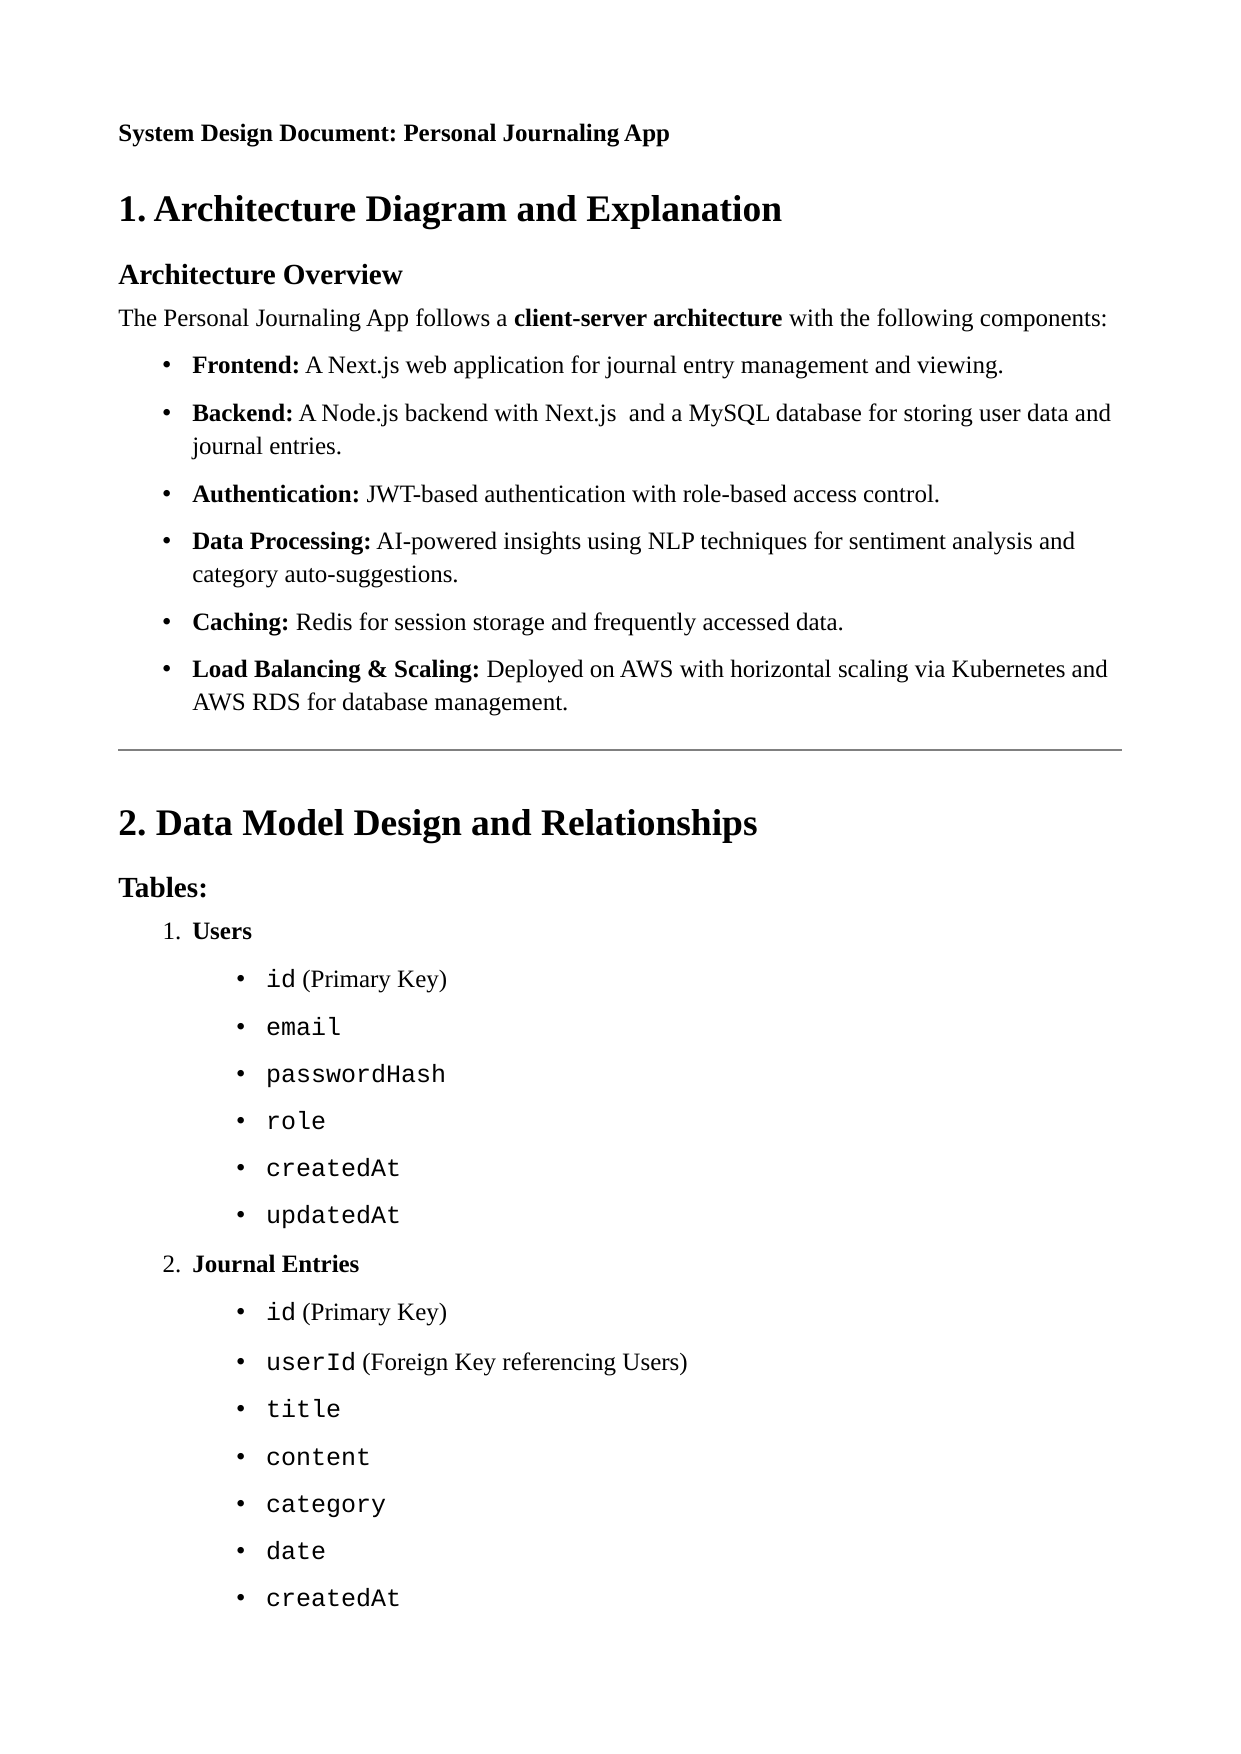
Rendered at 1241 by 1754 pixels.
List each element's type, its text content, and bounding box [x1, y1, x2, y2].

list Data Processing: AI-powered insights using NLP techniques for sentiment analysis and category auto-suggestions. [162, 526, 1122, 588]
subtitle Architecture Overview [118, 257, 1122, 290]
list userId (Foreign Key referencing Users) [236, 1347, 1122, 1378]
subtitle 1. Architecture Diagram and Explanation [118, 187, 1122, 230]
list Caching: Redis for session storage and frequently accessed data. [162, 607, 1122, 636]
list id (Primary Key) [236, 964, 1122, 995]
list content [236, 1444, 1122, 1472]
subtitle 2. Data Model Design and Relationships [118, 800, 1122, 843]
list Users [162, 916, 1122, 945]
list Load Balancing & Scaling: Deployed on AWS with horizontal scaling via Kubernetes and AWS RDS for database management. [162, 654, 1122, 716]
text The Personal Journaling App follows a client-server architecture with the following components: [118, 303, 1122, 332]
list id (Primary Key) [236, 1297, 1122, 1328]
list category [236, 1491, 1122, 1519]
list Journal Entries [162, 1249, 1122, 1278]
list email [236, 1014, 1122, 1042]
list createdAt [236, 1155, 1122, 1184]
list date [236, 1538, 1122, 1567]
list Backend: A Node.js backend with Next.js and a MySQL database for storing user data and journal entries. [162, 398, 1122, 460]
list createdAt [236, 1585, 1122, 1614]
list Authentication: JWT-based authentication with role-based access control. [162, 479, 1122, 507]
list title [236, 1397, 1122, 1425]
list role [236, 1108, 1122, 1137]
list passwordHash [236, 1061, 1122, 1089]
list updatedAt [236, 1202, 1122, 1231]
subtitle Tables: [118, 870, 1122, 904]
text System Design Document: Personal Journaling App [118, 118, 1122, 147]
list Frontend: A Next.js web application for journal entry management and viewing. [162, 350, 1122, 379]
